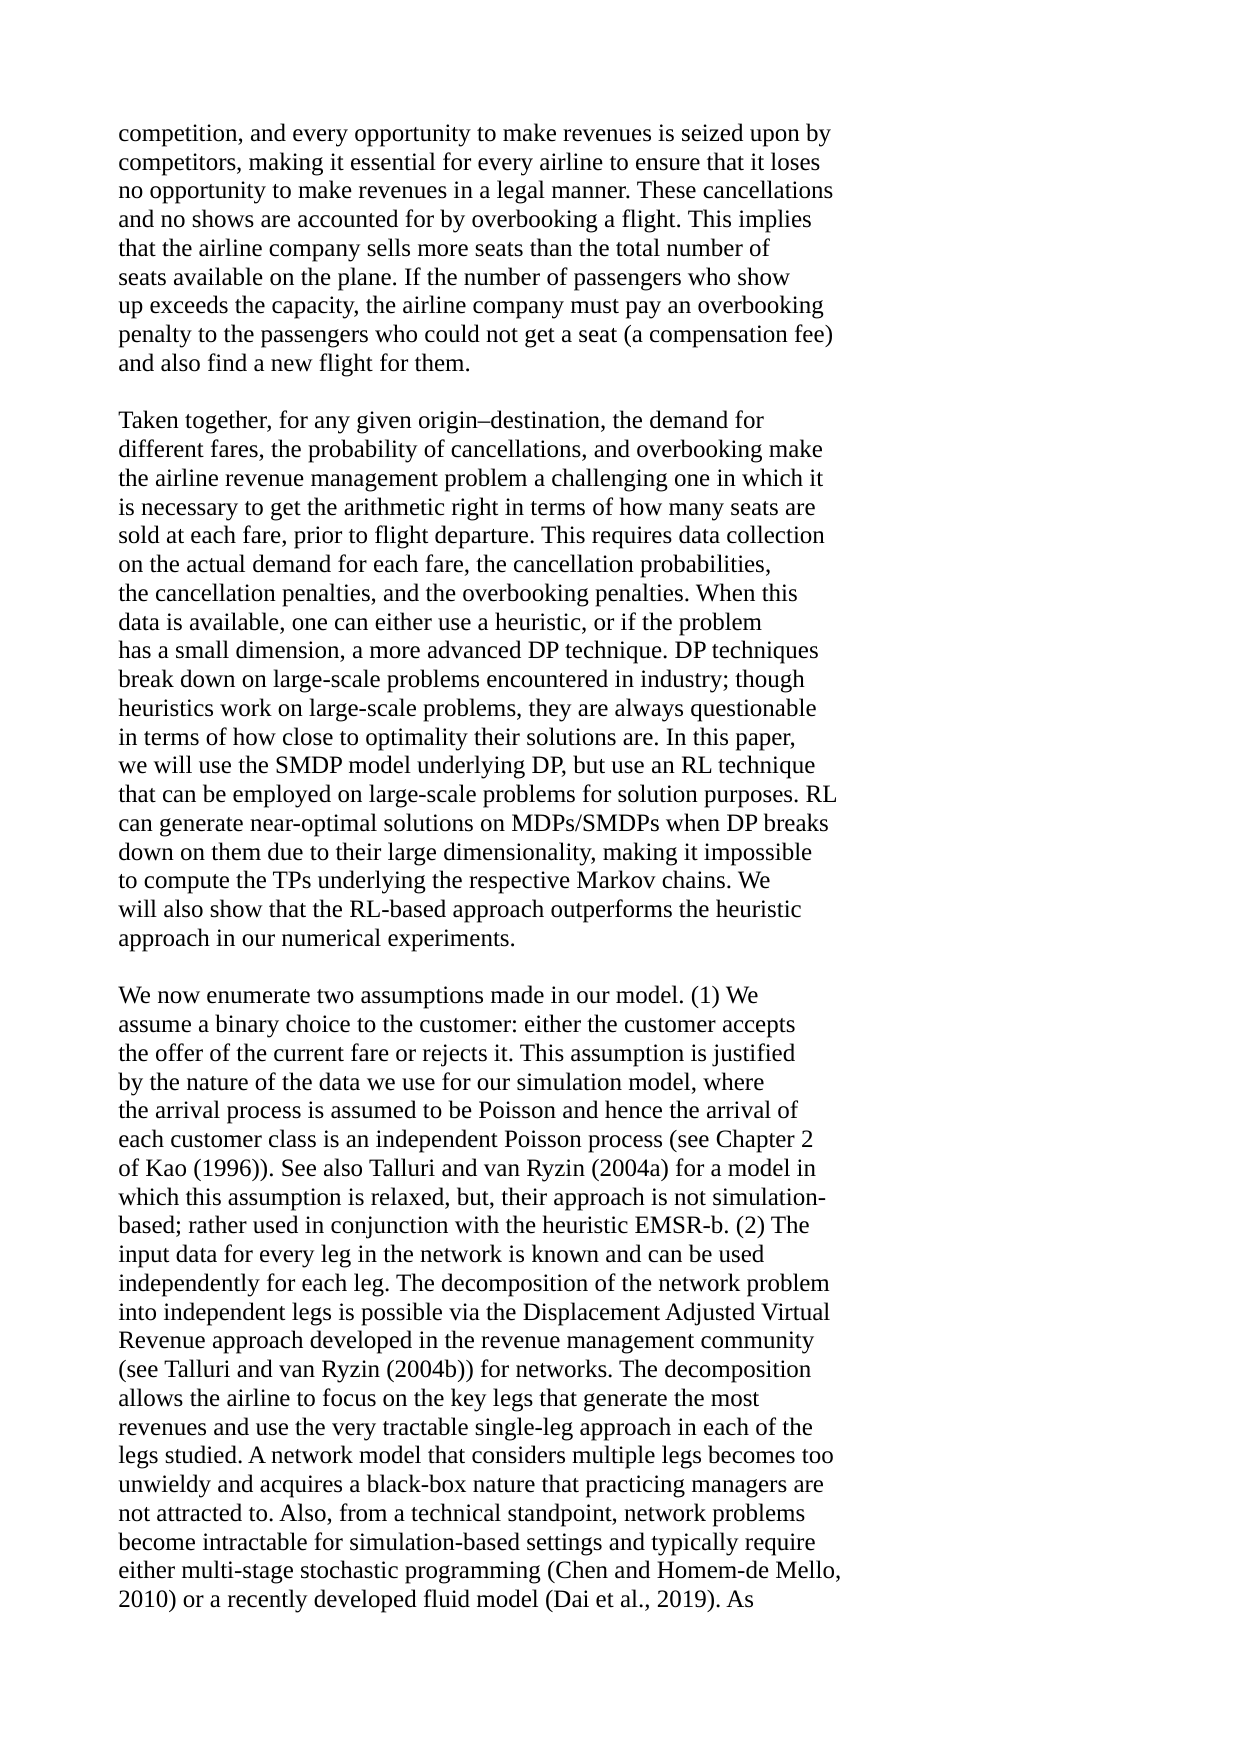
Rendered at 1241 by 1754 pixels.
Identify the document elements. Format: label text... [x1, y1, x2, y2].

text down on them due to their large dimensionality, making it impossible [118, 837, 1122, 866]
text we will use the SMDP model underlying DP, but use an RL technique [118, 751, 1122, 779]
text competitors, making it essential for every airline to ensure that it loses [118, 147, 1122, 176]
text will also show that the RL-based approach outperforms the heuristic [118, 894, 1122, 923]
text has a small dimension, a more advanced DP technique. DP techniques [118, 636, 1122, 664]
text unwieldy and acquires a black-box nature that practicing managers are [118, 1469, 1122, 1498]
text the cancellation penalties, and the overbooking penalties. When this [118, 578, 1122, 607]
text the offer of the current fare or rejects it. This assumption is justified [118, 1038, 1122, 1067]
text each customer class is an independent Poisson process (see Chapter 2 [118, 1124, 1122, 1153]
text can generate near-optimal solutions on MDPs/SMDPs when DP breaks [118, 808, 1122, 837]
text data is available, one can either use a heuristic, or if the problem [118, 607, 1122, 636]
text of Kao (1996)). See also Talluri and van Ryzin (2004a) for a model in [118, 1153, 1122, 1182]
text either multi-stage stochastic programming (Chen and Homem-de Mello, [118, 1556, 1122, 1584]
text and no shows are accounted for by overbooking a flight. This implies [118, 204, 1122, 233]
text different fares, the probability of cancellations, and overbooking make [118, 434, 1122, 463]
text (see Talluri and van Ryzin (2004b)) for networks. The decomposition [118, 1354, 1122, 1383]
text break down on large-scale problems encountered in industry; though [118, 664, 1122, 693]
text to compute the TPs underlying the respective Markov chains. We [118, 866, 1122, 894]
text heuristics work on large-scale problems, they are always questionable [118, 693, 1122, 722]
text the arrival process is assumed to be Poisson and hence the arrival of [118, 1096, 1122, 1124]
text approach in our numerical experiments. [118, 923, 1122, 952]
text sold at each fare, prior to flight departure. This requires data collection [118, 521, 1122, 549]
text revenues and use the very tractable single-leg approach in each of the [118, 1412, 1122, 1441]
text that the airline company sells more seats than the total number of [118, 233, 1122, 262]
text seats available on the plane. If the number of passengers who show [118, 262, 1122, 291]
text up exceeds the capacity, the airline company must pay an overbooking [118, 291, 1122, 319]
text become intractable for simulation-based settings and typically require [118, 1527, 1122, 1556]
text no opportunity to make revenues in a legal manner. These cancellations [118, 176, 1122, 204]
text in terms of how close to optimality their solutions are. In this paper, [118, 722, 1122, 751]
text 2010) or a recently developed fluid model (Dai et al., 2019). As [118, 1584, 1122, 1613]
text which this assumption is relaxed, but, their approach is not simulation- [118, 1182, 1122, 1211]
text penalty to the passengers who could not get a seat (a compensation fee) [118, 319, 1122, 348]
text Taken together, for any given origin–destination, the demand for [118, 406, 1122, 434]
text Revenue approach developed in the revenue management community [118, 1326, 1122, 1354]
text assume a binary choice to the customer: either the customer accepts [118, 1009, 1122, 1038]
text is necessary to get the arithmetic right in terms of how many seats are [118, 492, 1122, 521]
text into independent legs is possible via the Displacement Adjusted Virtual [118, 1297, 1122, 1326]
text and also find a new flight for them. [118, 348, 1122, 377]
text allows the airline to focus on the key legs that generate the most [118, 1383, 1122, 1412]
text by the nature of the data we use for our simulation model, where [118, 1067, 1122, 1096]
text We now enumerate two assumptions made in our model. (1) We [118, 981, 1122, 1009]
text based; rather used in conjunction with the heuristic EMSR-b. (2) The [118, 1211, 1122, 1239]
text on the actual demand for each fare, the cancellation probabilities, [118, 549, 1122, 578]
text independently for each leg. The decomposition of the network problem [118, 1268, 1122, 1297]
text legs studied. A network model that considers multiple legs becomes too [118, 1441, 1122, 1469]
text not attracted to. Also, from a technical standpoint, network problems [118, 1498, 1122, 1527]
text input data for every leg in the network is known and can be used [118, 1239, 1122, 1268]
text competition, and every opportunity to make revenues is seized upon by [118, 118, 1122, 147]
text that can be employed on large-scale problems for solution purposes. RL [118, 779, 1122, 808]
text the airline revenue management problem a challenging one in which it [118, 463, 1122, 492]
